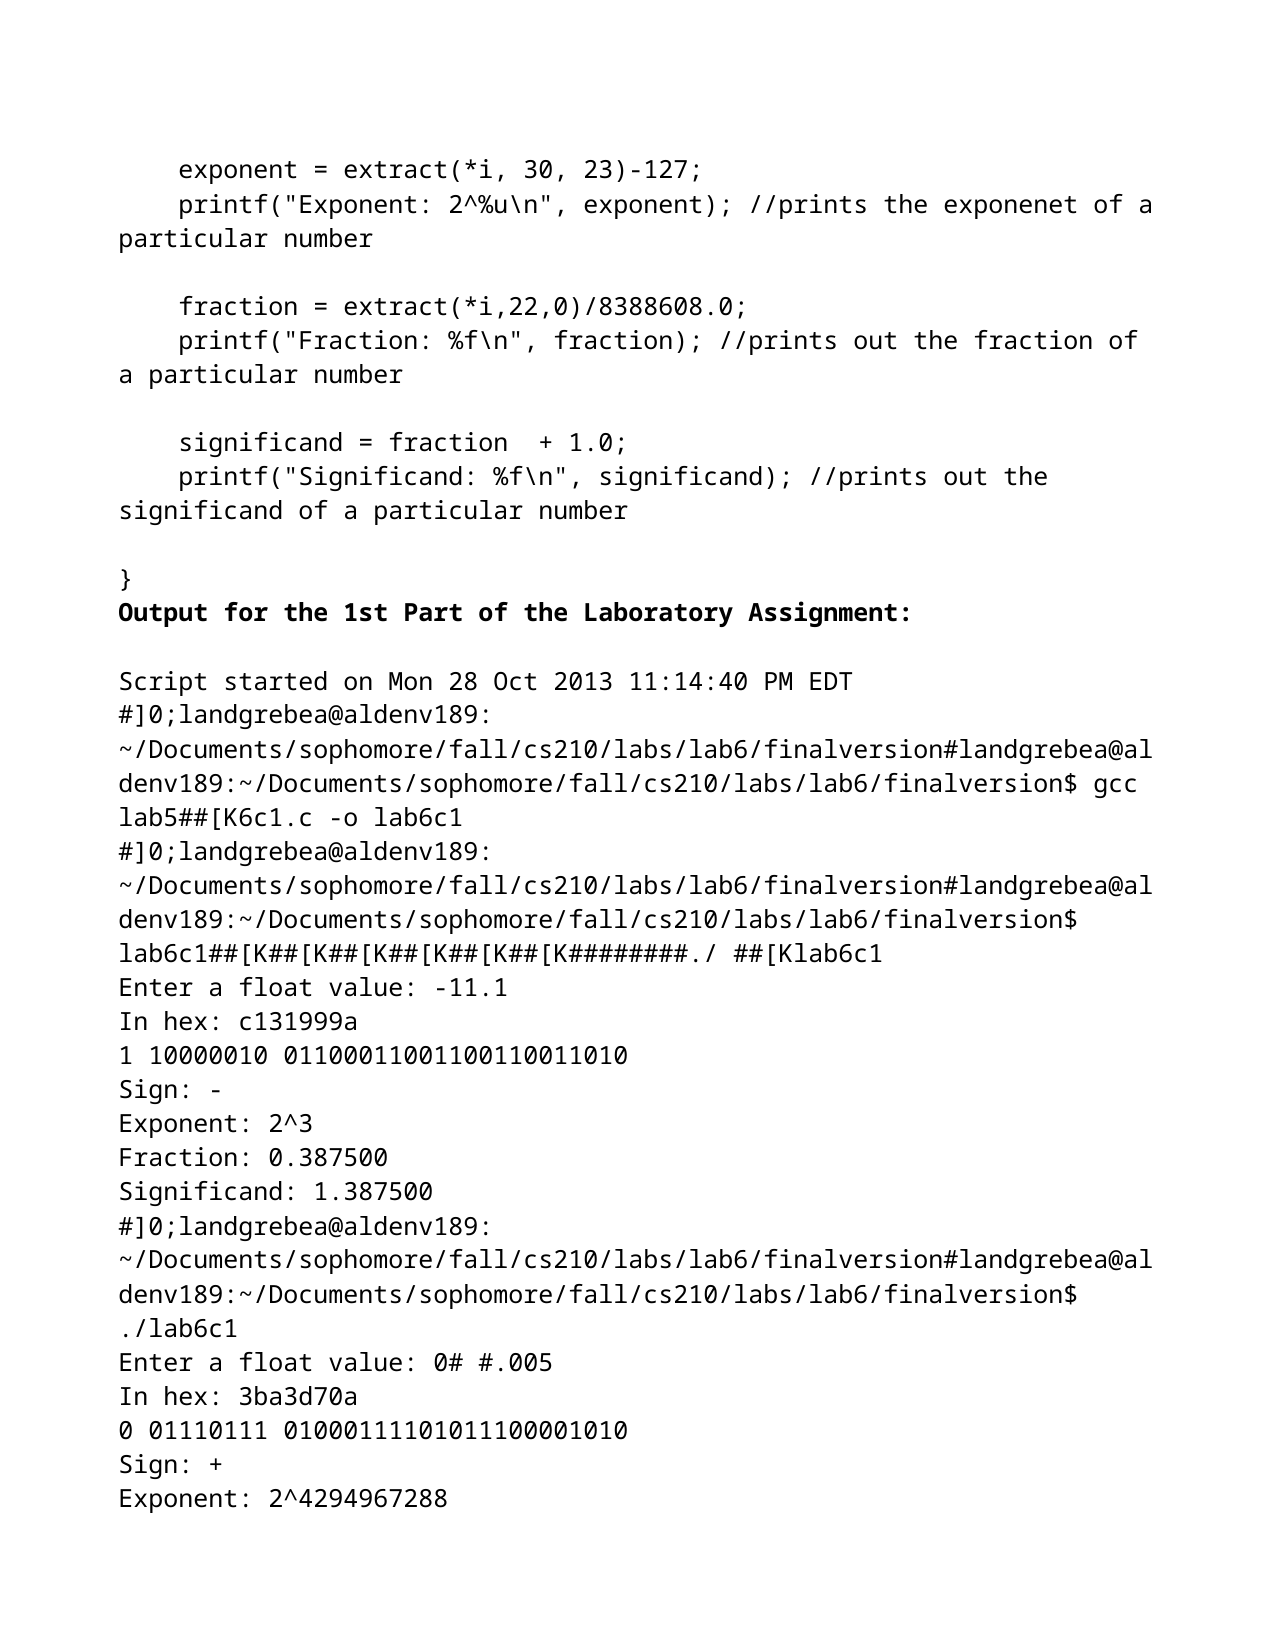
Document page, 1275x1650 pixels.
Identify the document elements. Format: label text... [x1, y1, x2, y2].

text #]0;landgrebea@aldenv189: ~/Documents/sophomore/fall/cs210/labs/lab6/finalversion#landgrebea@aldenv189:~/Documents/sophomore/fall/cs210/labs/lab6/finalversion$ ./lab6c1 [118, 1208, 1157, 1344]
text Sign: - [118, 1072, 1157, 1106]
text Exponent: 2^3 [118, 1106, 1157, 1140]
text Sign: + [118, 1447, 1157, 1481]
text Significand: 1.387500 [118, 1174, 1157, 1208]
text exponent = extract(*i, 30, 23)-127; [118, 152, 1157, 186]
text Enter a float value: 0# #.005 [118, 1344, 1157, 1378]
text Output for the 1st Part of the Laboratory Assignment: [118, 595, 1157, 629]
text 0 01110111 01000111101011100001010 [118, 1412, 1157, 1447]
text printf("Fraction: %f\n", fraction); //prints out the fraction of a particular number [118, 322, 1157, 391]
text In hex: c131999a [118, 1004, 1157, 1038]
text printf("Significand: %f\n", significand); //prints out the significand of a particular number [118, 459, 1157, 527]
text Fraction: 0.387500 [118, 1140, 1157, 1174]
text significand = fraction + 1.0; [118, 425, 1157, 459]
text fraction = extract(*i,22,0)/8388608.0; [118, 288, 1157, 322]
text printf("Exponent: 2^%u\n", exponent); //prints the exponenet of a particular number [118, 186, 1157, 254]
text In hex: 3ba3d70a [118, 1378, 1157, 1412]
text Enter a float value: -11.1 [118, 970, 1157, 1004]
text #]0;landgrebea@aldenv189: ~/Documents/sophomore/fall/cs210/labs/lab6/finalversion#landgrebea@aldenv189:~/Documents/sophomore/fall/cs210/labs/lab6/finalversion$ lab6c1##[K##[K##[K##[K##[K##[K########./ ##[Klab6c1 [118, 833, 1157, 970]
text Script started on Mon 28 Oct 2013 11:14:40 PM EDT #]0;landgrebea@aldenv189: ~/Documents/sophomore/fall/cs210/labs/lab6/finalversion#landgrebea@aldenv189:~/Documents/sophomore/fall/cs210/labs/lab6/finalversion$ gcc lab5##[K6c1.c -o lab6c1 [118, 663, 1157, 833]
text Exponent: 2^4294967288 [118, 1481, 1157, 1515]
text 1 10000010 01100011001100110011010 [118, 1038, 1157, 1072]
text } [118, 561, 1157, 595]
